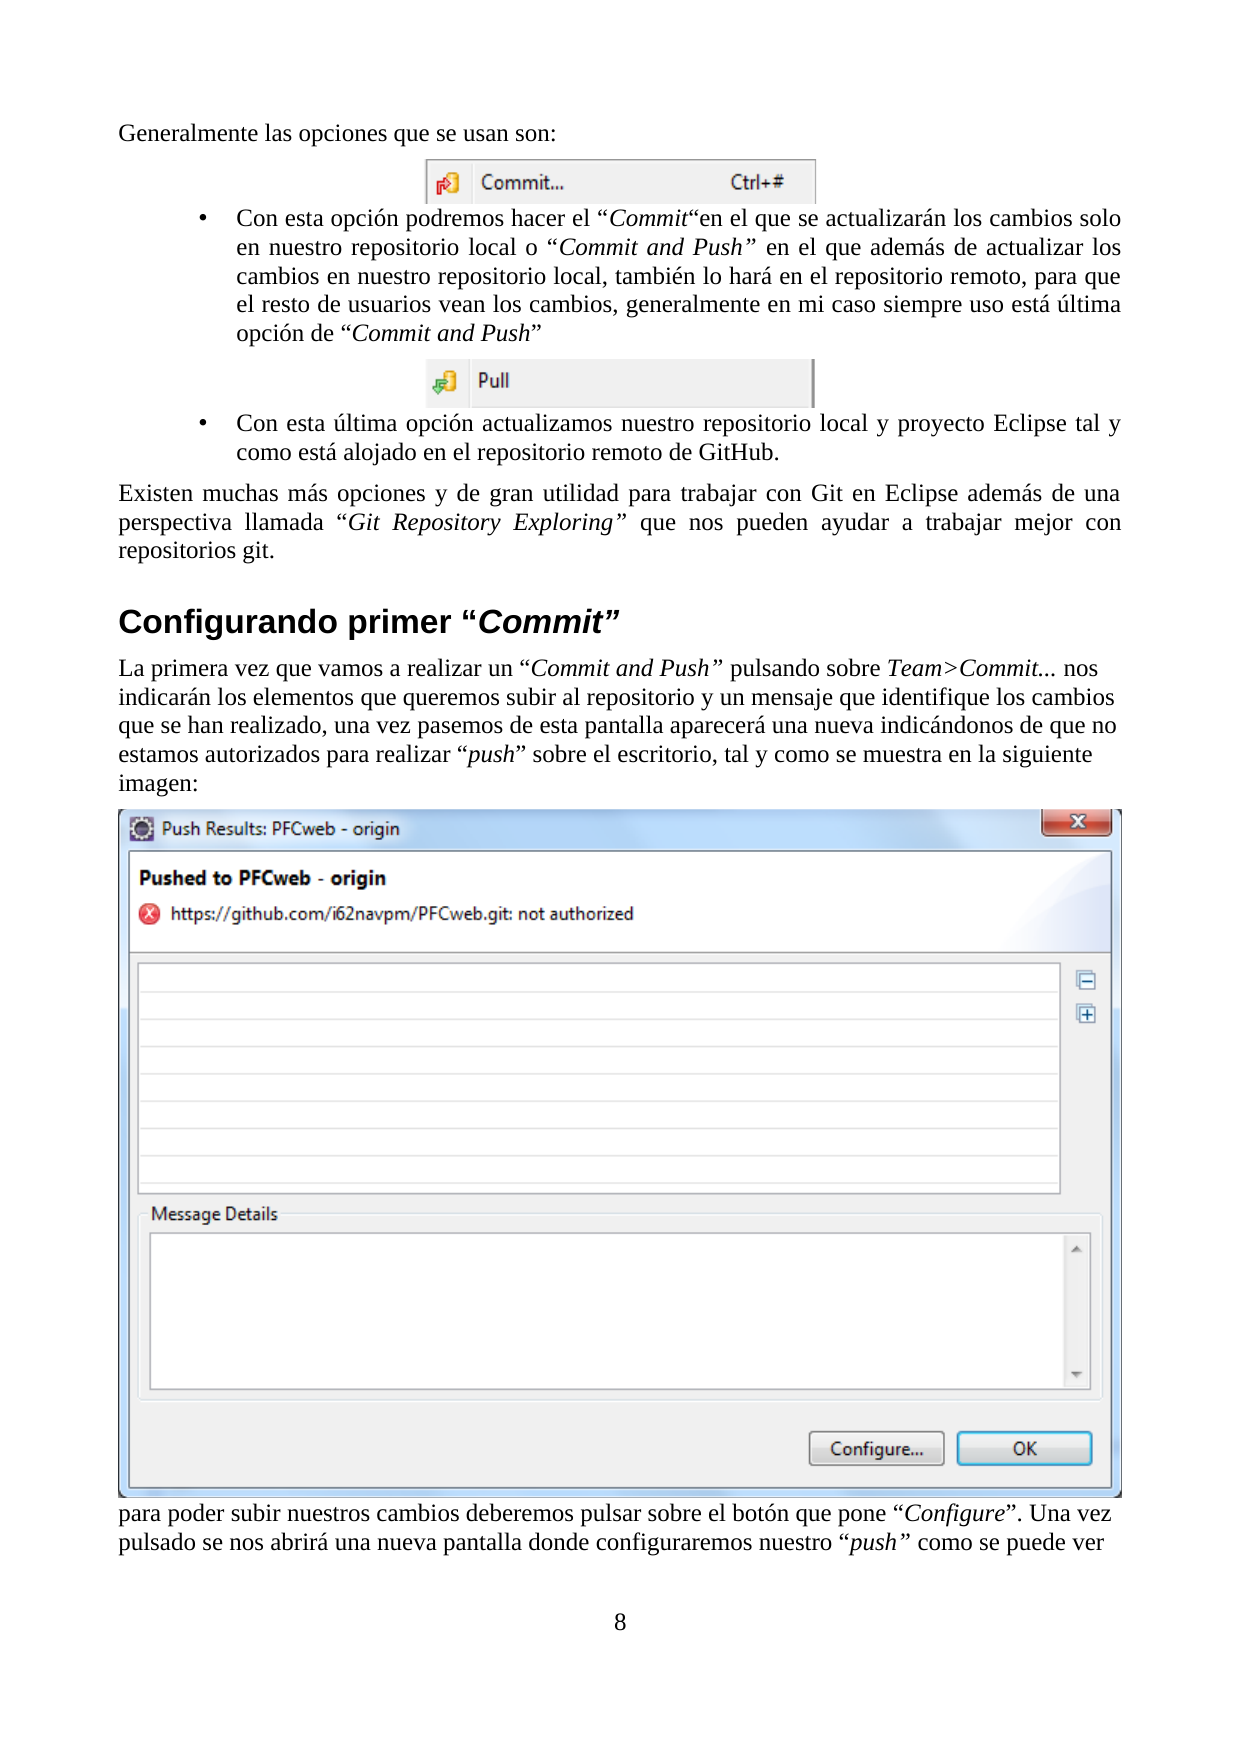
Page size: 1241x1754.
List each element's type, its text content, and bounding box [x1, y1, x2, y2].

text para poder subir nuestros cambios deberemos pulsar sobre el botón que pone “Configure”. Una vez pulsado se nos abrirá una nueva pantalla donde configuraremos nuestro “push” como se puede ver [118, 1498, 1122, 1555]
list Con esta opción podremos hacer el “Commit“en el que se actualizarán los cambios solo en nuestro repositorio local o “Commit and Push” en el que además de actualizar los cambios en nuestro repositorio local, también lo hará en el repositorio remoto, para que el resto de usuarios vean los cambios, generalmente en mi caso siempre uso está última opción de “Commit and Push” [199, 159, 1122, 347]
list Existen muchas más opciones y de gran utilidad para trabajar con Git en Eclipse además de una perspectiva llamada “Git Repository Exploring” que nos pueden ayudar a trabajar mejor con repositorios git. [118, 478, 1122, 564]
list Con esta última opción actualizamos nuestro repositorio local y proyecto Eclipse tal y como está alojado en el repositorio remoto de GitHub. [199, 359, 1122, 465]
text La primera vez que vamos a realizar un “Commit and Push” pulsando sobre Team>Commit... nos indicarán los elementos que queremos subir al repositorio y un mensaje que identifique los cambios que se han realizado, una vez pasemos de esta pantalla aparecerá una nueva indicándonos de que no estamos autorizados para realizar “push” sobre el escritorio, tal y como se muestra en la siguiente imagen: [118, 653, 1122, 797]
text Generalmente las opciones que se usan son: [118, 118, 1122, 147]
subtitle Configurando primer “Commit” [118, 602, 1122, 640]
